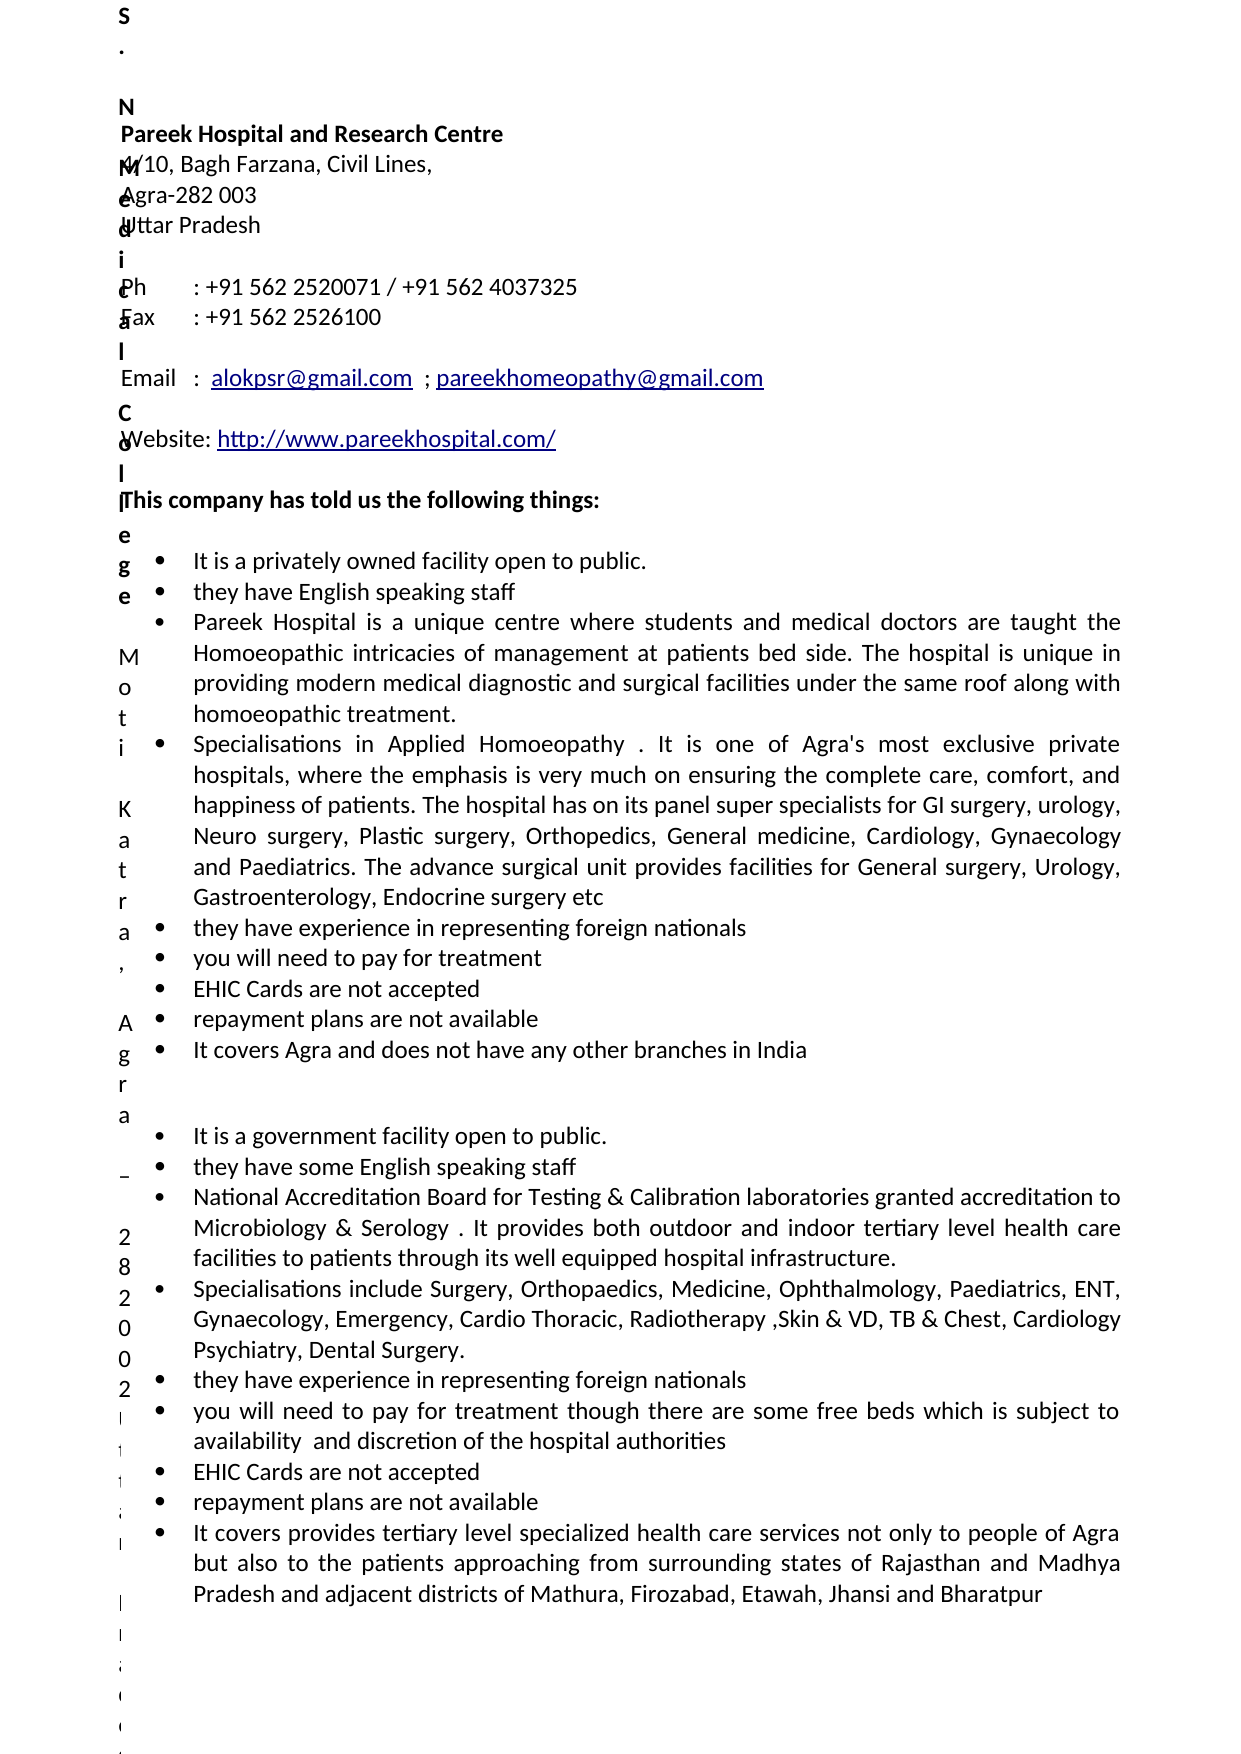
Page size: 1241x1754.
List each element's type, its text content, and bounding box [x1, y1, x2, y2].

list they have experience in representing foreign nationals [156, 1364, 1122, 1395]
text Website: http://www.pareekhospital.com/ [121, 423, 1122, 454]
list they have English speaking staff [156, 576, 1122, 606]
list It is a privately owned facility open to public. [156, 545, 1122, 576]
list repayment plans are not available [156, 1486, 1122, 1517]
list you will need to pay for treatment though there are some free beds which is subject to availability and discretion of the hospital authorities [156, 1395, 1122, 1456]
list National Accreditation Board for Testing & Calibration laboratories granted accreditation to Microbiology & Serology . It provides both outdoor and indoor tertiary level health care facilities to patients through its well equipped hospital infrastructure. [156, 1181, 1122, 1273]
text Uttar Pradesh [121, 210, 1122, 240]
list EHIC Cards are not accepted [156, 973, 1122, 1003]
list they have some English speaking staff [156, 1151, 1122, 1181]
text 4/10, Bagh Farzana, Civil Lines, [121, 149, 1122, 179]
list It covers Agra and does not have any other branches in India [156, 1034, 1122, 1064]
text Fax : +91 562 2526100 [121, 301, 1122, 332]
text Agra-282 003 [121, 179, 1122, 210]
list EHIC Cards are not accepted [156, 1456, 1122, 1486]
text This company has told us the following things: [121, 484, 1122, 515]
list Specialisations in Applied Homoeopathy . It is one of Agra's most exclusive private hospitals, where the emphasis is very much on ensuring the complete care, comfort, and happiness of patients. The hospital has on its panel super specialists for GI surgery, urology, Neuro surgery, Plastic surgery, Orthopedics, General medicine, Cardiology, Gynaecology and Paediatrics. The advance surgical unit provides facilities for General surgery, Urology, Gastroenterology, Endocrine surgery etc [156, 728, 1122, 912]
list repayment plans are not available [156, 1003, 1122, 1034]
text Ph : +91 562 2520071 / +91 562 4037325 [121, 271, 1122, 301]
list you will need to pay for treatment [156, 942, 1122, 973]
list Pareek Hospital is a unique centre where students and medical doctors are taught the Homoeopathic intricacies of management at patients bed side. The hospital is unique in providing modern medical diagnostic and surgical facilities under the same roof along with homoeopathic treatment. [156, 606, 1122, 728]
list Specialisations include Surgery, Orthopaedics, Medicine, Ophthalmology, Paediatrics, ENT, Gynaecology, Emergency, Cardio Thoracic, Radiotherapy ,Skin & VD, TB & Chest, Cardiology Psychiatry, Dental Surgery. [156, 1273, 1122, 1364]
text Email : alokpsr@gmail.com ; pareekhomeopathy@gmail.com [121, 362, 1122, 393]
list they have experience in representing foreign nationals [156, 912, 1122, 942]
list It covers provides tertiary level specialized health care services not only to people of Agra but also to the patients approaching from surrounding states of Rajasthan and Madhya Pradesh and adjacent districts of Mathura, Firozabad, Etawah, Jhansi and Bharatpur [156, 1517, 1122, 1608]
list It is a government facility open to public. [156, 1120, 1122, 1151]
text Pareek Hospital and Research Centre [121, 118, 1122, 149]
